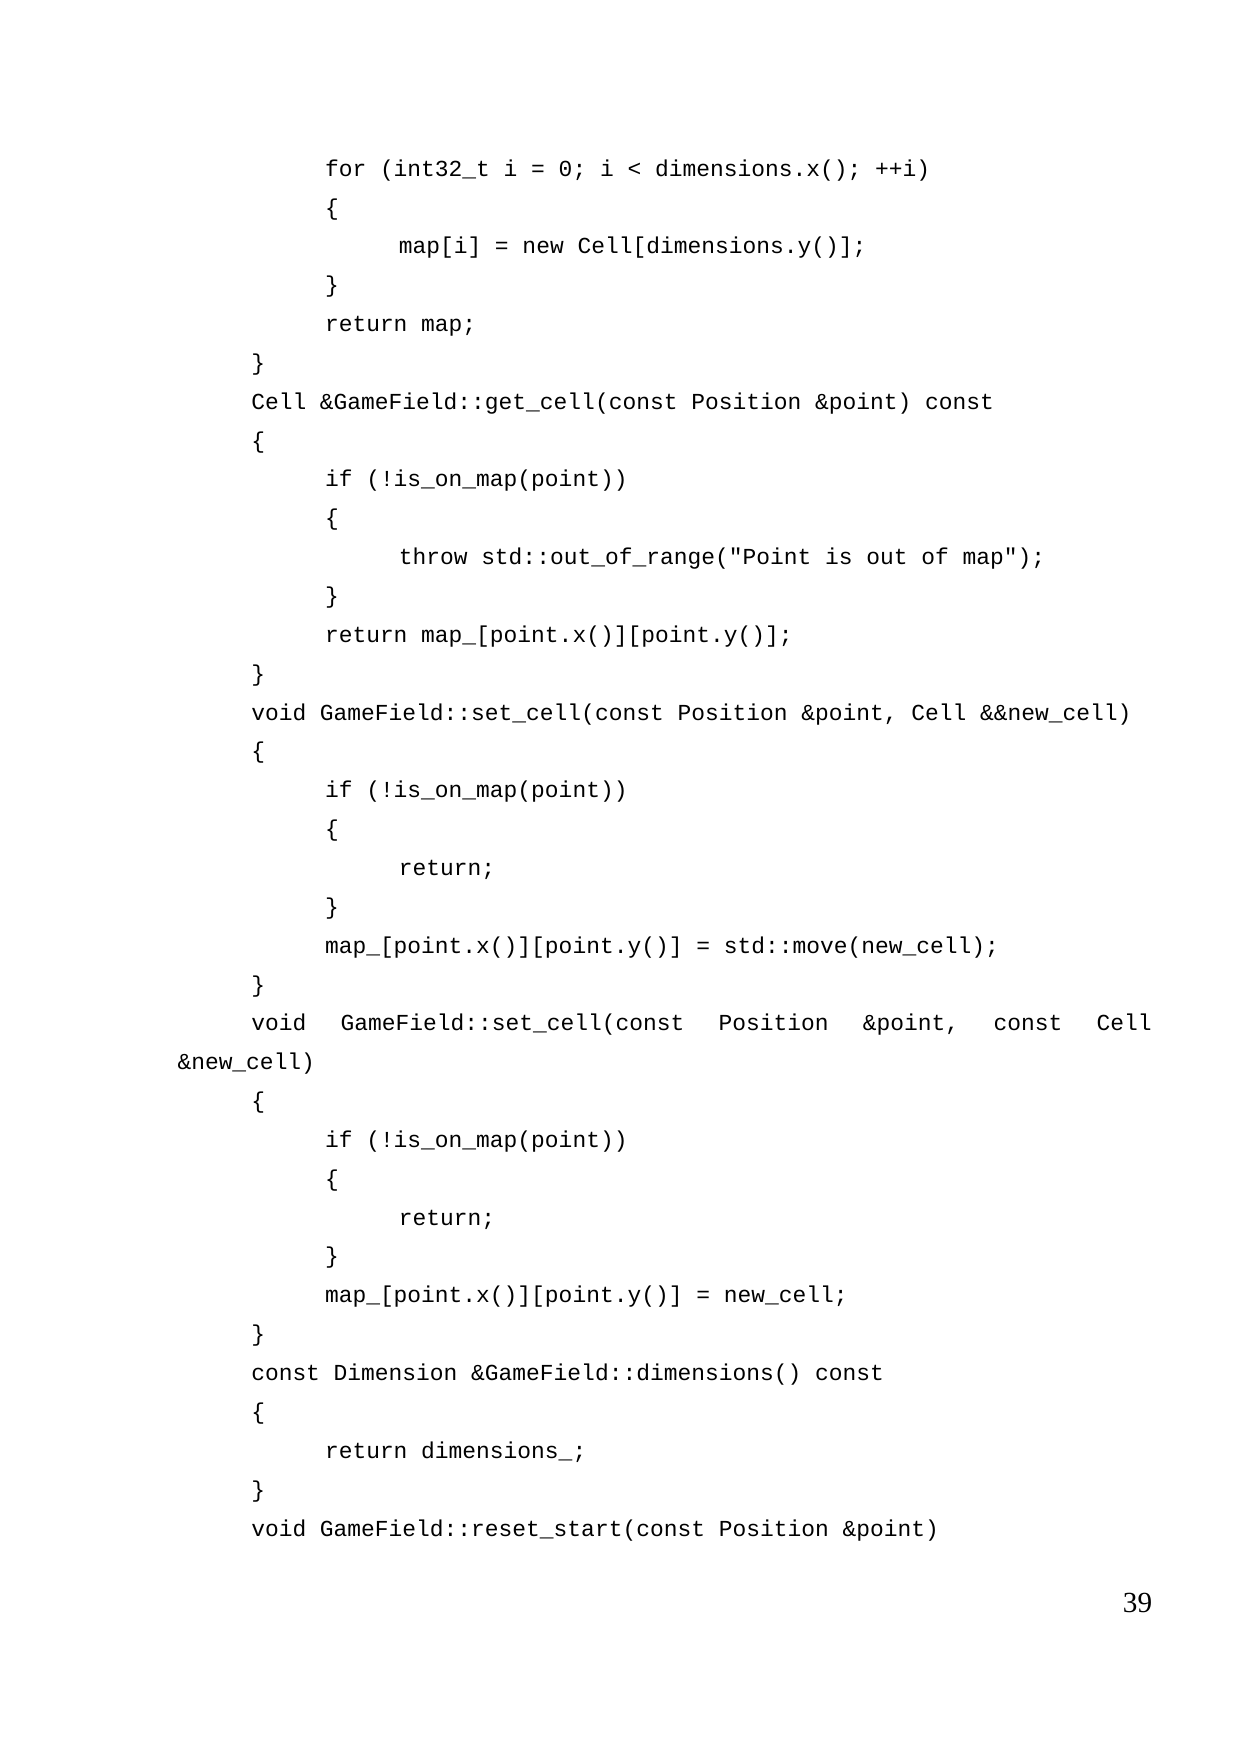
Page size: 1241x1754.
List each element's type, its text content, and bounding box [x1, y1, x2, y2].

text { [177, 1400, 1152, 1426]
text { [177, 1167, 1152, 1193]
text } [177, 351, 1152, 377]
text if (!is_on_map(point)) [177, 779, 1152, 804]
text { [177, 429, 1152, 455]
text map_[point.x()][point.y()] = std::move(new_cell); [177, 934, 1152, 960]
text map[i] = new Cell[dimensions.y()]; [177, 235, 1152, 261]
text return map; [177, 312, 1152, 338]
text } [177, 273, 1152, 299]
text return dimensions_; [177, 1439, 1152, 1465]
text for (int32_t i = 0; i < dimensions.x(); ++i) [177, 157, 1152, 183]
text void GameField::set_cell(const Position &point, const Cell &new_cell) [177, 1012, 1152, 1077]
text { [177, 196, 1152, 222]
text return; [177, 856, 1152, 882]
text { [177, 740, 1152, 766]
text return map_[point.x()][point.y()]; [177, 623, 1152, 649]
text } [177, 1323, 1152, 1348]
text { [177, 507, 1152, 533]
text { [177, 1089, 1152, 1115]
text const Dimension &GameField::dimensions() const [177, 1361, 1152, 1387]
text throw std::out_of_range("Point is out of map"); [177, 546, 1152, 571]
text if (!is_on_map(point)) [177, 1128, 1152, 1154]
text } [177, 662, 1152, 688]
text return; [177, 1206, 1152, 1232]
text void GameField::set_cell(const Position &point, Cell &&new_cell) [177, 701, 1152, 727]
text } [177, 584, 1152, 610]
text { [177, 817, 1152, 843]
text } [177, 895, 1152, 921]
text map_[point.x()][point.y()] = new_cell; [177, 1284, 1152, 1310]
text void GameField::reset_start(const Position &point) [177, 1517, 1152, 1543]
text } [177, 1245, 1152, 1271]
text if (!is_on_map(point)) [177, 468, 1152, 494]
text } [177, 1478, 1152, 1504]
text Cell &GameField::get_cell(const Position &point) const [177, 390, 1152, 416]
text } [177, 973, 1152, 999]
